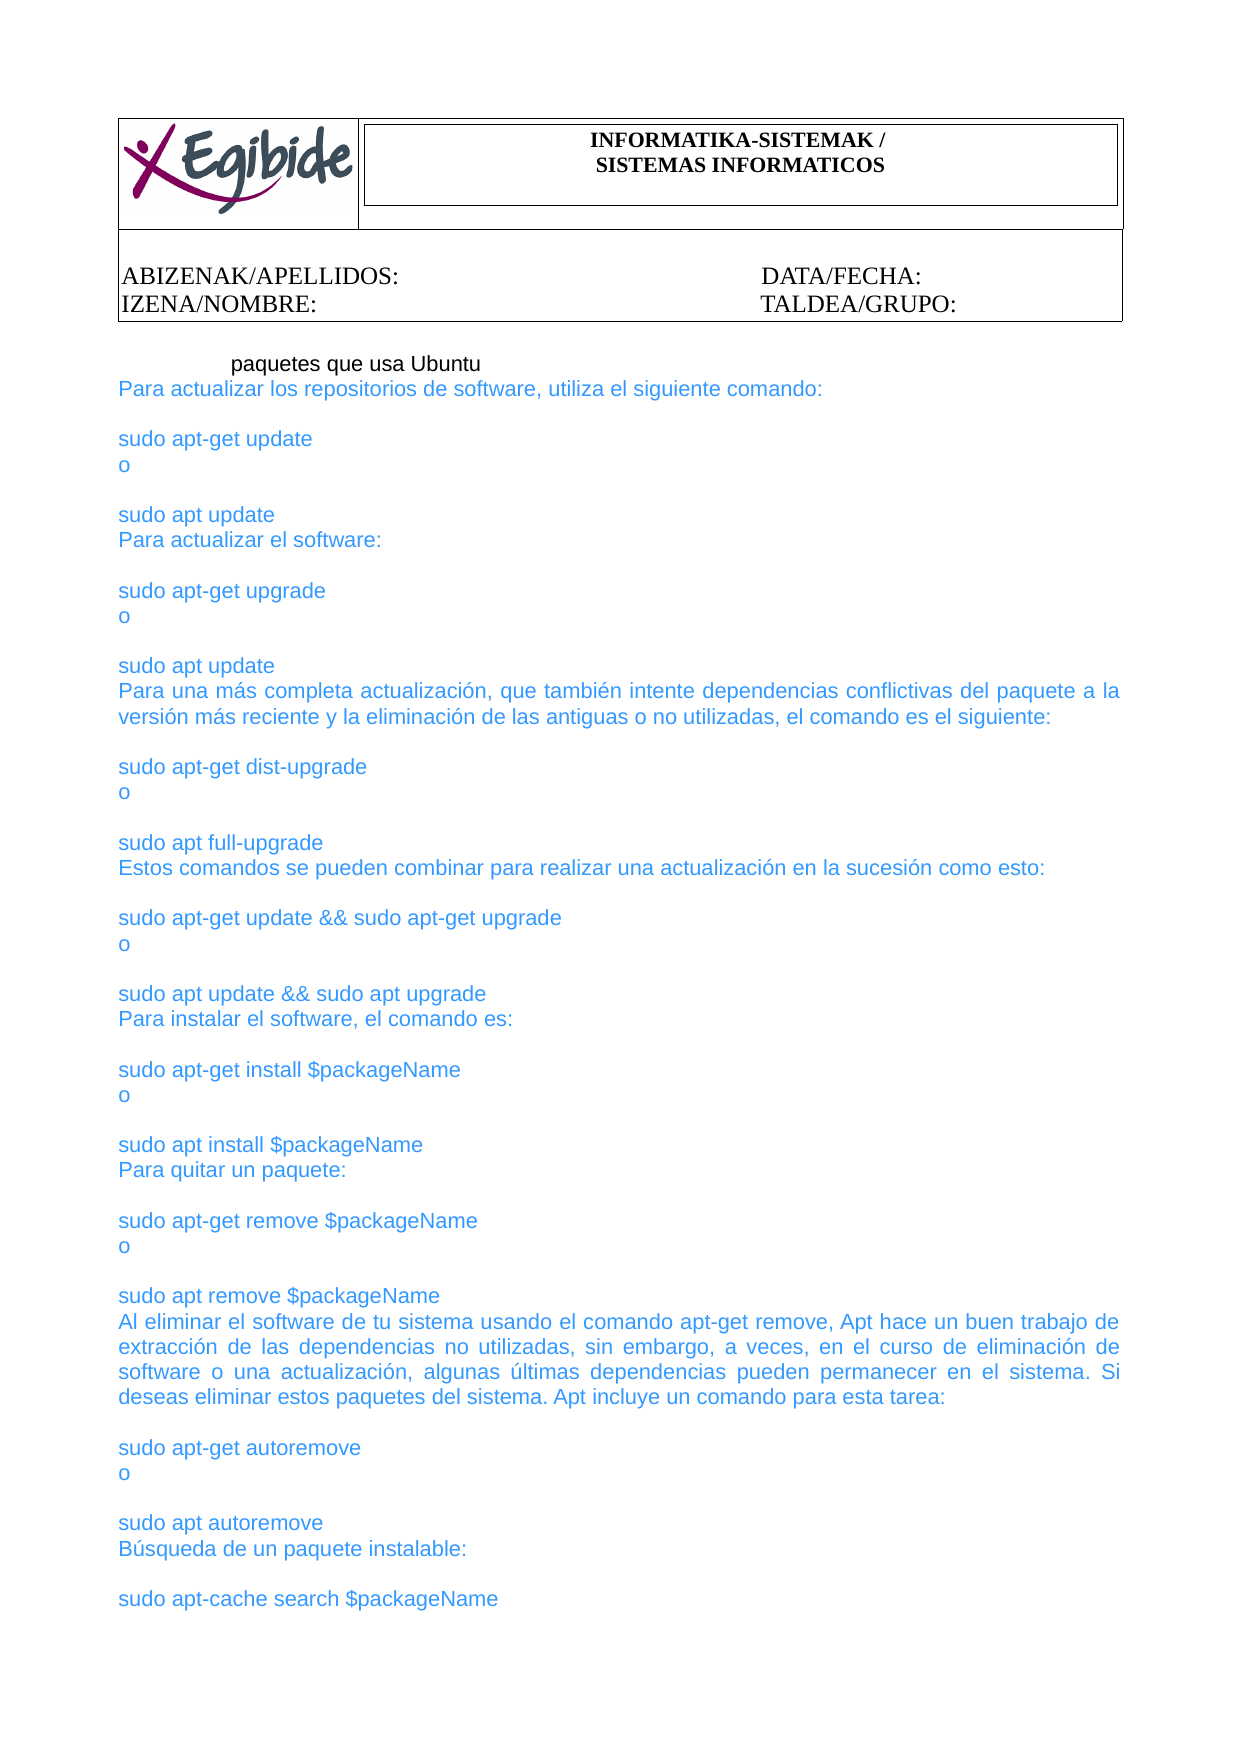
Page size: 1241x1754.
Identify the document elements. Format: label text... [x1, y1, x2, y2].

text Búsqueda de un paquete instalable: [118, 1536, 1122, 1561]
text sudo apt update [118, 653, 1122, 678]
text o [118, 603, 1122, 628]
text Para una más completa actualización, que también intente dependencias conflictivas del paquete a la versión más reciente y la eliminación de las antiguas o no utilizadas, el comando es el siguiente: [118, 678, 1122, 729]
text sudo apt-cache search $packageName [118, 1586, 1122, 1611]
picture [123, 123, 353, 214]
text sudo apt-get update && sudo apt-get upgrade [118, 905, 1122, 931]
text o [118, 452, 1122, 477]
list paquetes que usa Ubuntu [193, 351, 1122, 376]
text sudo apt-get autoremove [118, 1435, 1122, 1460]
text Estos comandos se pueden combinar para realizar una actualización en la sucesión como esto: [118, 855, 1122, 880]
text Para quitar un paquete: [118, 1157, 1122, 1183]
text o [118, 1082, 1122, 1107]
text o [118, 1460, 1122, 1485]
text sudo apt-get dist-upgrade [118, 754, 1122, 779]
text sudo apt-get remove $packageName [118, 1208, 1122, 1233]
text o [118, 1233, 1122, 1258]
text Para actualizar el software: [118, 527, 1122, 552]
text sudo apt install $packageName [118, 1132, 1122, 1157]
text sudo apt full-upgrade [118, 830, 1122, 855]
text Para actualizar los repositorios de software, utiliza el siguiente comando: [118, 376, 1122, 401]
text Para instalar el software, el comando es: [118, 1006, 1122, 1031]
text Al eliminar el software de tu sistema usando el comando apt-get remove, Apt hace un buen trabajo de extracción de las dependencias no utilizadas, sin embargo, a veces, en el curso de eliminación de software o una actualización, algunas últimas dependencias pueden permanecer en el sistema. Si deseas eliminar estos paquetes del sistema. Apt incluye un comando para esta tarea: [118, 1309, 1122, 1409]
text sudo apt-get upgrade [118, 578, 1122, 603]
text sudo apt update [118, 502, 1122, 527]
text o [118, 779, 1122, 804]
text sudo apt-get update [118, 426, 1122, 452]
text sudo apt autoremove [118, 1510, 1122, 1536]
text sudo apt-get install $packageName [118, 1057, 1122, 1082]
text o [118, 931, 1122, 956]
text sudo apt remove $packageName [118, 1283, 1122, 1309]
text sudo apt update && sudo apt upgrade [118, 981, 1122, 1006]
